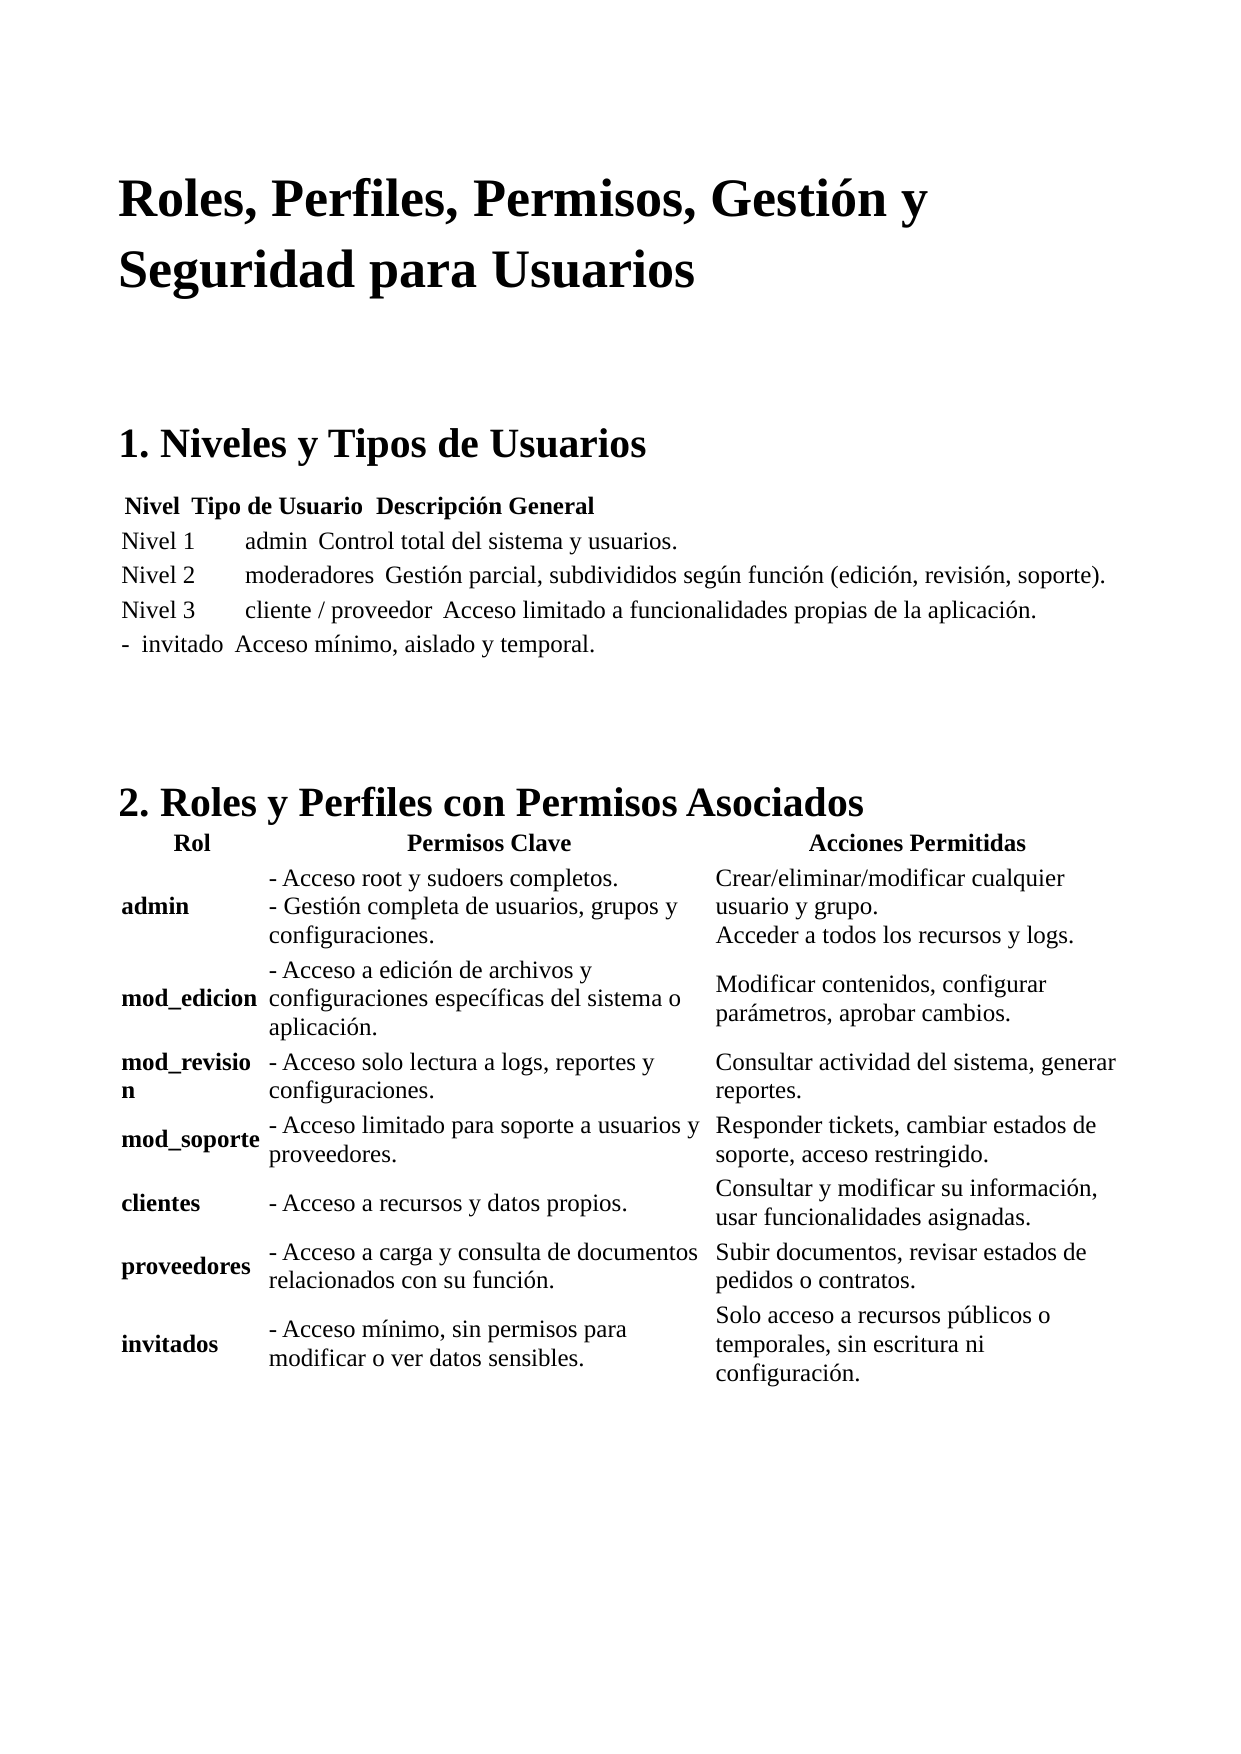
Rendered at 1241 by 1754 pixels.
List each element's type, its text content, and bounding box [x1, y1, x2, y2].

table_cell - Acceso limitado para soporte a usuarios y proveedores. [266, 1107, 712, 1171]
table_cell Subir documentos, revisar estados de pedidos o contratos. [713, 1234, 1122, 1297]
table_cell - Acceso solo lectura a logs, reportes y configuraciones. [266, 1044, 712, 1107]
table_cell - Acceso a edición de archivos y configuraciones específicas del sistema o aplicación. [266, 952, 712, 1044]
table_header Acceso mínimo, aislado y temporal. [231, 627, 607, 661]
table_header Nivel 3 [118, 592, 242, 627]
table_header moderadores [242, 558, 382, 592]
table_header Control total del sistema y usuarios. [315, 523, 688, 557]
table_header Nivel 2 [118, 558, 242, 592]
table_cell Modificar contenidos, configurar parámetros, aprobar cambios. [713, 952, 1122, 1044]
table_header invitado [139, 627, 231, 661]
table_header Nivel [118, 488, 186, 523]
table_cell Consultar actividad del sistema, generar reportes. [713, 1044, 1122, 1107]
table_header Nivel 1 [118, 523, 242, 557]
table_header Tipo de Usuario [186, 488, 368, 523]
table_header Acciones Permitidas [713, 825, 1122, 860]
table_cell - Acceso a carga y consulta de documentos relacionados con su función. [266, 1234, 712, 1297]
table_cell clientes [118, 1171, 266, 1234]
table_header Permisos Clave [266, 825, 712, 860]
table_cell - Acceso root y sudoers completos. - Gestión completa de usuarios, grupos y configuraciones. [266, 860, 712, 952]
table_cell mod_soporte [118, 1107, 266, 1171]
table_cell Crear/eliminar/modificar cualquier usuario y grupo. Acceder a todos los recursos y logs. [713, 860, 1122, 952]
table_header Descripción General [368, 488, 602, 523]
text 1. Niveles y Tipos de Usuarios [118, 419, 1122, 467]
table_header - [118, 627, 138, 661]
table_cell - Acceso a recursos y datos propios. [266, 1171, 712, 1234]
table_cell Solo acceso a recursos públicos o temporales, sin escritura ni configuración. [713, 1297, 1122, 1389]
table_header Acceso limitado a funcionalidades propias de la aplicación. [440, 592, 1048, 627]
table_header Rol [118, 825, 266, 860]
subtitle 2. Roles y Perfiles con Permisos Asociados [118, 777, 1122, 825]
table_header admin [242, 523, 315, 557]
table_cell - Acceso mínimo, sin permisos para modificar o ver datos sensibles. [266, 1297, 712, 1389]
table_cell invitados [118, 1297, 266, 1389]
table_cell proveedores [118, 1234, 266, 1297]
table_cell Consultar y modificar su información, usar funcionalidades asignadas. [713, 1171, 1122, 1234]
table_cell mod_edicion [118, 952, 266, 1044]
table_header Gestión parcial, subdivididos según función (edición, revisión, soporte). [382, 558, 1116, 592]
table_cell Responder tickets, cambiar estados de soporte, acceso restringido. [713, 1107, 1122, 1171]
table_cell mod_revision [118, 1044, 266, 1107]
table_cell admin [118, 860, 266, 952]
text Roles, Perfiles, Permisos, Gestión y Seguridad para Usuarios [118, 166, 1122, 299]
table_header cliente / proveedor [242, 592, 440, 627]
